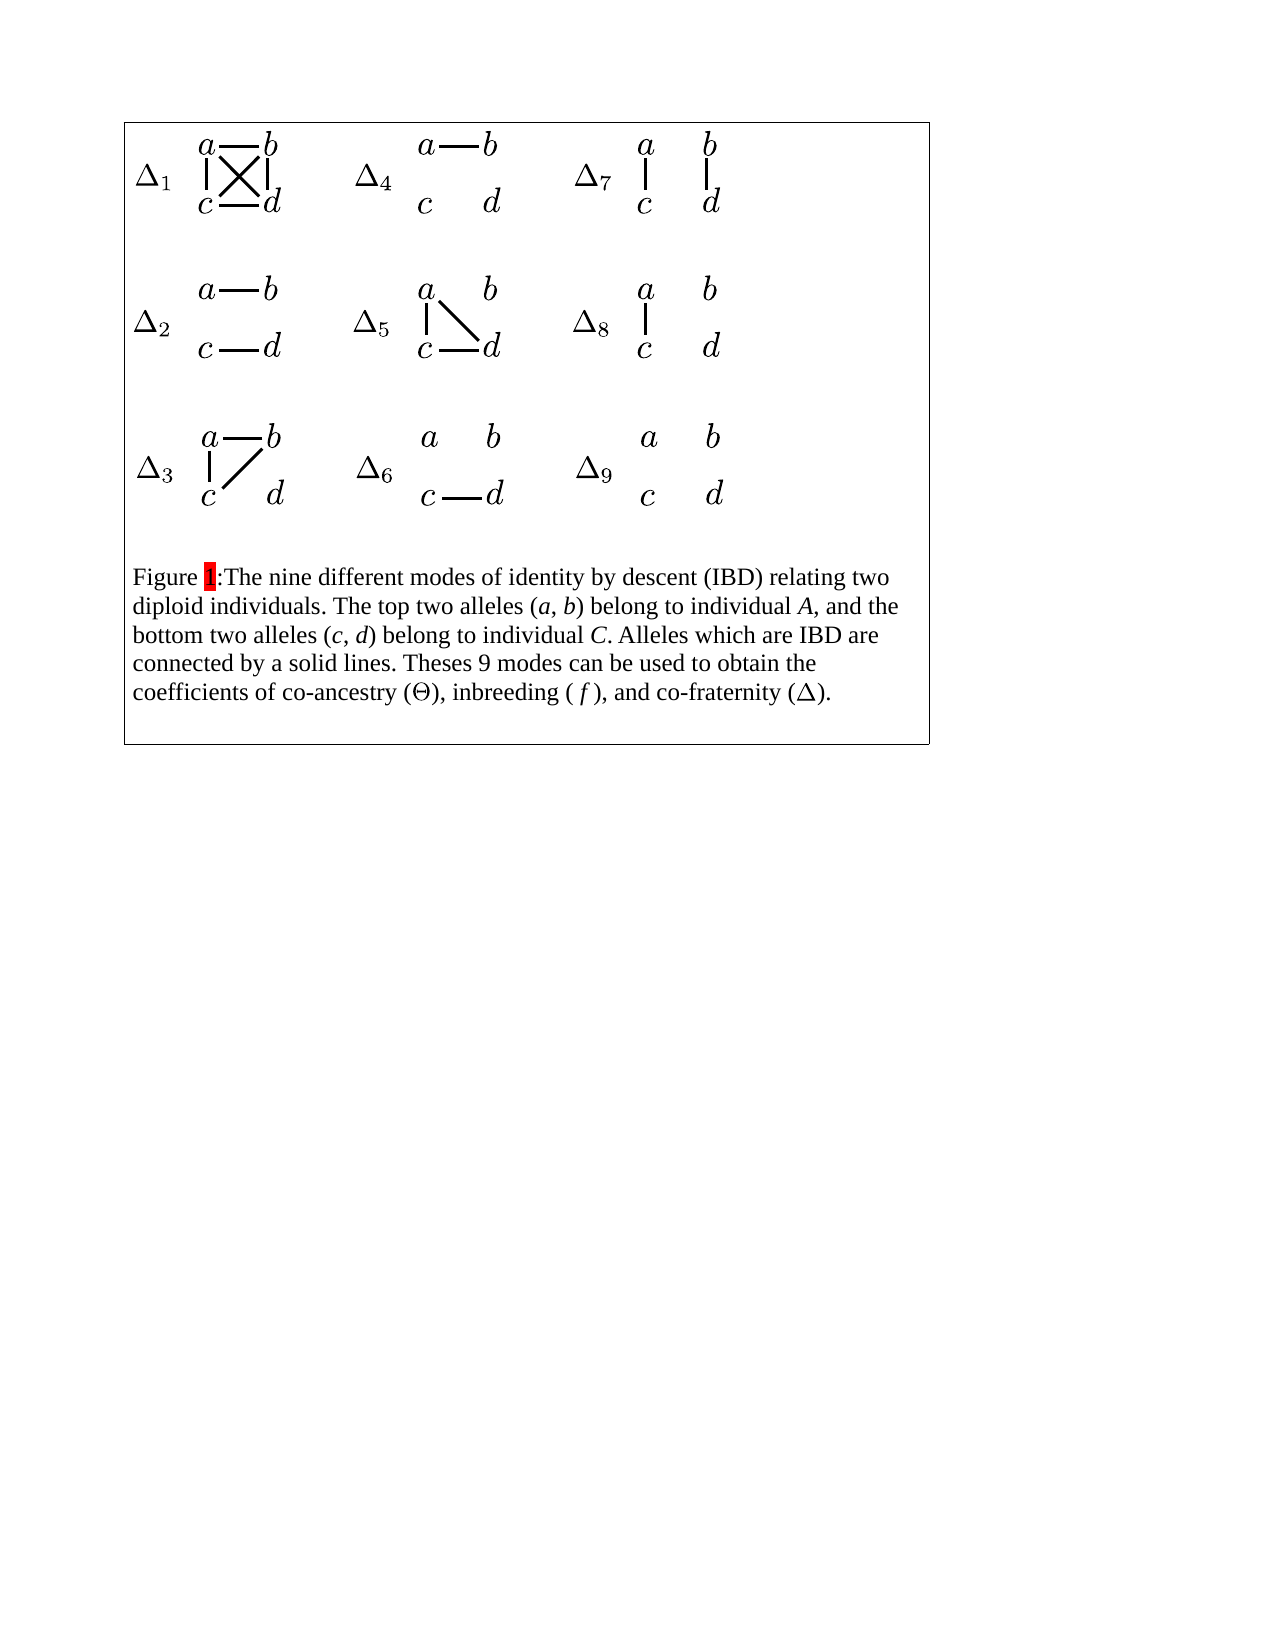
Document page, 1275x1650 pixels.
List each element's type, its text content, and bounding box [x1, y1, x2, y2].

text Figure 1:The nine different modes of identity by descent (IBD) relating two diploid individuals. The top two alleles (a, b) belong to individual A, and the bottom two alleles (c, d) belong to individual C. Alleles which are IBD are connected by a solid lines. Theses 9 modes can be used to obtain the coefficients of co-ancestry (), inbreeding ( f ), and co-fraternity (). [132, 562, 920, 706]
